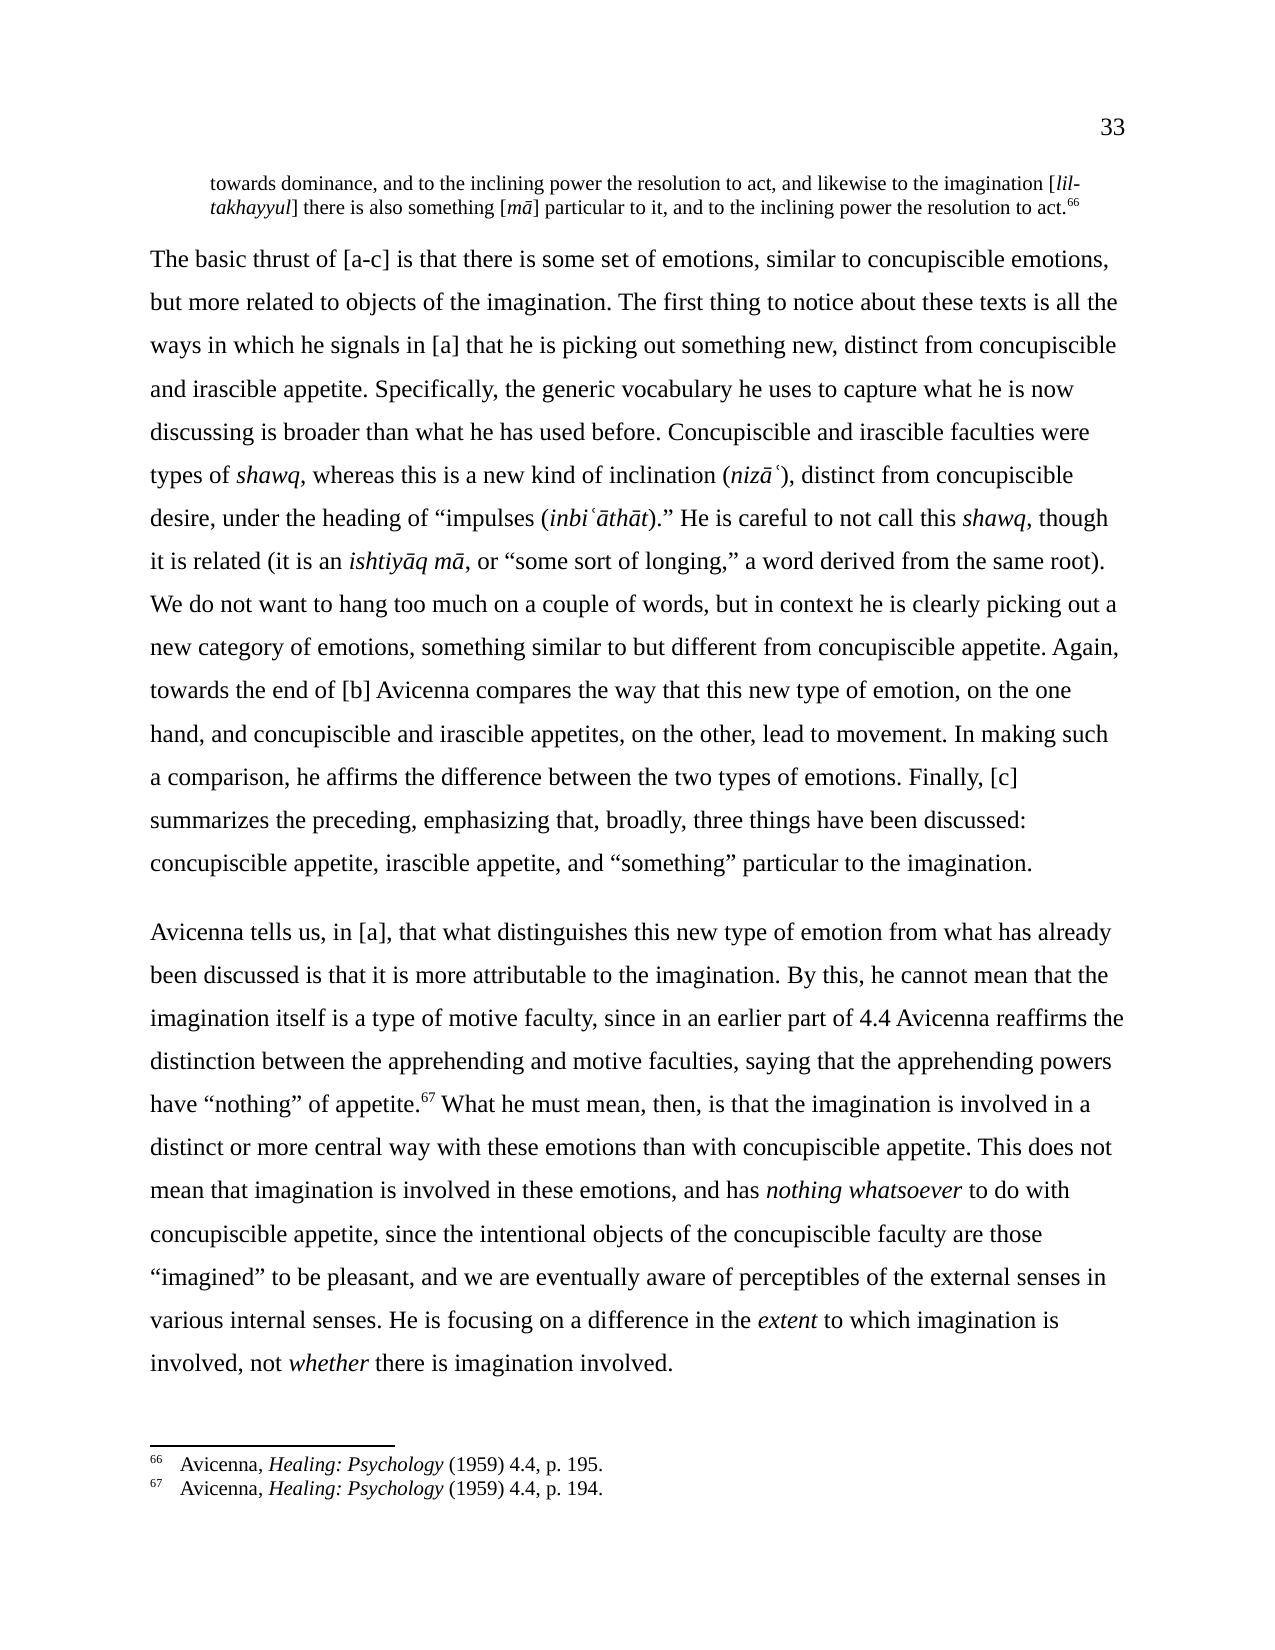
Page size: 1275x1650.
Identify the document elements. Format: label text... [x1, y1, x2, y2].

text The basic thrust of [a-c] is that there is some set of emotions, similar to concupiscible emotions, but more related to objects of the imagination. The first thing to notice about these texts is all the ways in which he signals in [a] that he is picking out something new, distinct from concupiscible and irascible appetite. Specifically, the generic vocabulary he uses to capture what he is now discussing is broader than what he has used before. Concupiscible and irascible faculties were types of shawq, whereas this is a new kind of inclination (nizāʿ), distinct from concupiscible desire, under the heading of “impulses (inbiʿāthāt).” He is careful to not call this shawq, though it is related (it is an ishtiyāq mā, or “some sort of longing,” a word derived from the same root). We do not want to hang too much on a couple of words, but in context he is clearly picking out a new category of emotions, something similar to but different from concupiscible appetite. Again, towards the end of [b] Avicenna compares the way that this new type of emotion, on the one hand, and concupiscible and irascible appetites, on the other, lead to movement. In making such a comparison, he affirms the difference between the two types of emotions. Finally, [c] summarizes the preceding, emphasizing that, broadly, three things have been discussed: concupiscible appetite, irascible appetite, and “something” particular to the imagination. [150, 244, 1125, 877]
text Avicenna, Healing: Psychology (1959) 4.4, p. 194. [150, 1476, 1125, 1500]
text Avicenna, Healing: Psychology (1959) 4.4, p. 195. [150, 1452, 1125, 1476]
text towards dominance, and to the inclining power the resolution to act, and likewise to the imagination [lil-takhayyul] there is also something [mā] particular to it, and to the inclining power the resolution to act. [210, 171, 1125, 219]
text Avicenna tells us, in [a], that what distinguishes this new type of emotion from what has already been discussed is that it is more attributable to the imagination. By this, he cannot mean that the imagination itself is a type of motive faculty, since in an earlier part of 4.4 Avicenna reaffirms the distinction between the apprehending and motive faculties, saying that the apprehending powers have “nothing” of appetite. What he must mean, then, is that the imagination is involved in a distinct or more central way with these emotions than with concupiscible appetite. This does not mean that imagination is involved in these emotions, and has nothing whatsoever to do with concupiscible appetite, since the intentional objects of the concupiscible faculty are those “imagined” to be pleasant, and we are eventually aware of perceptibles of the external senses in various internal senses. He is focusing on a difference in the extent to which imagination is involved, not whether there is imagination involved. [150, 917, 1125, 1377]
